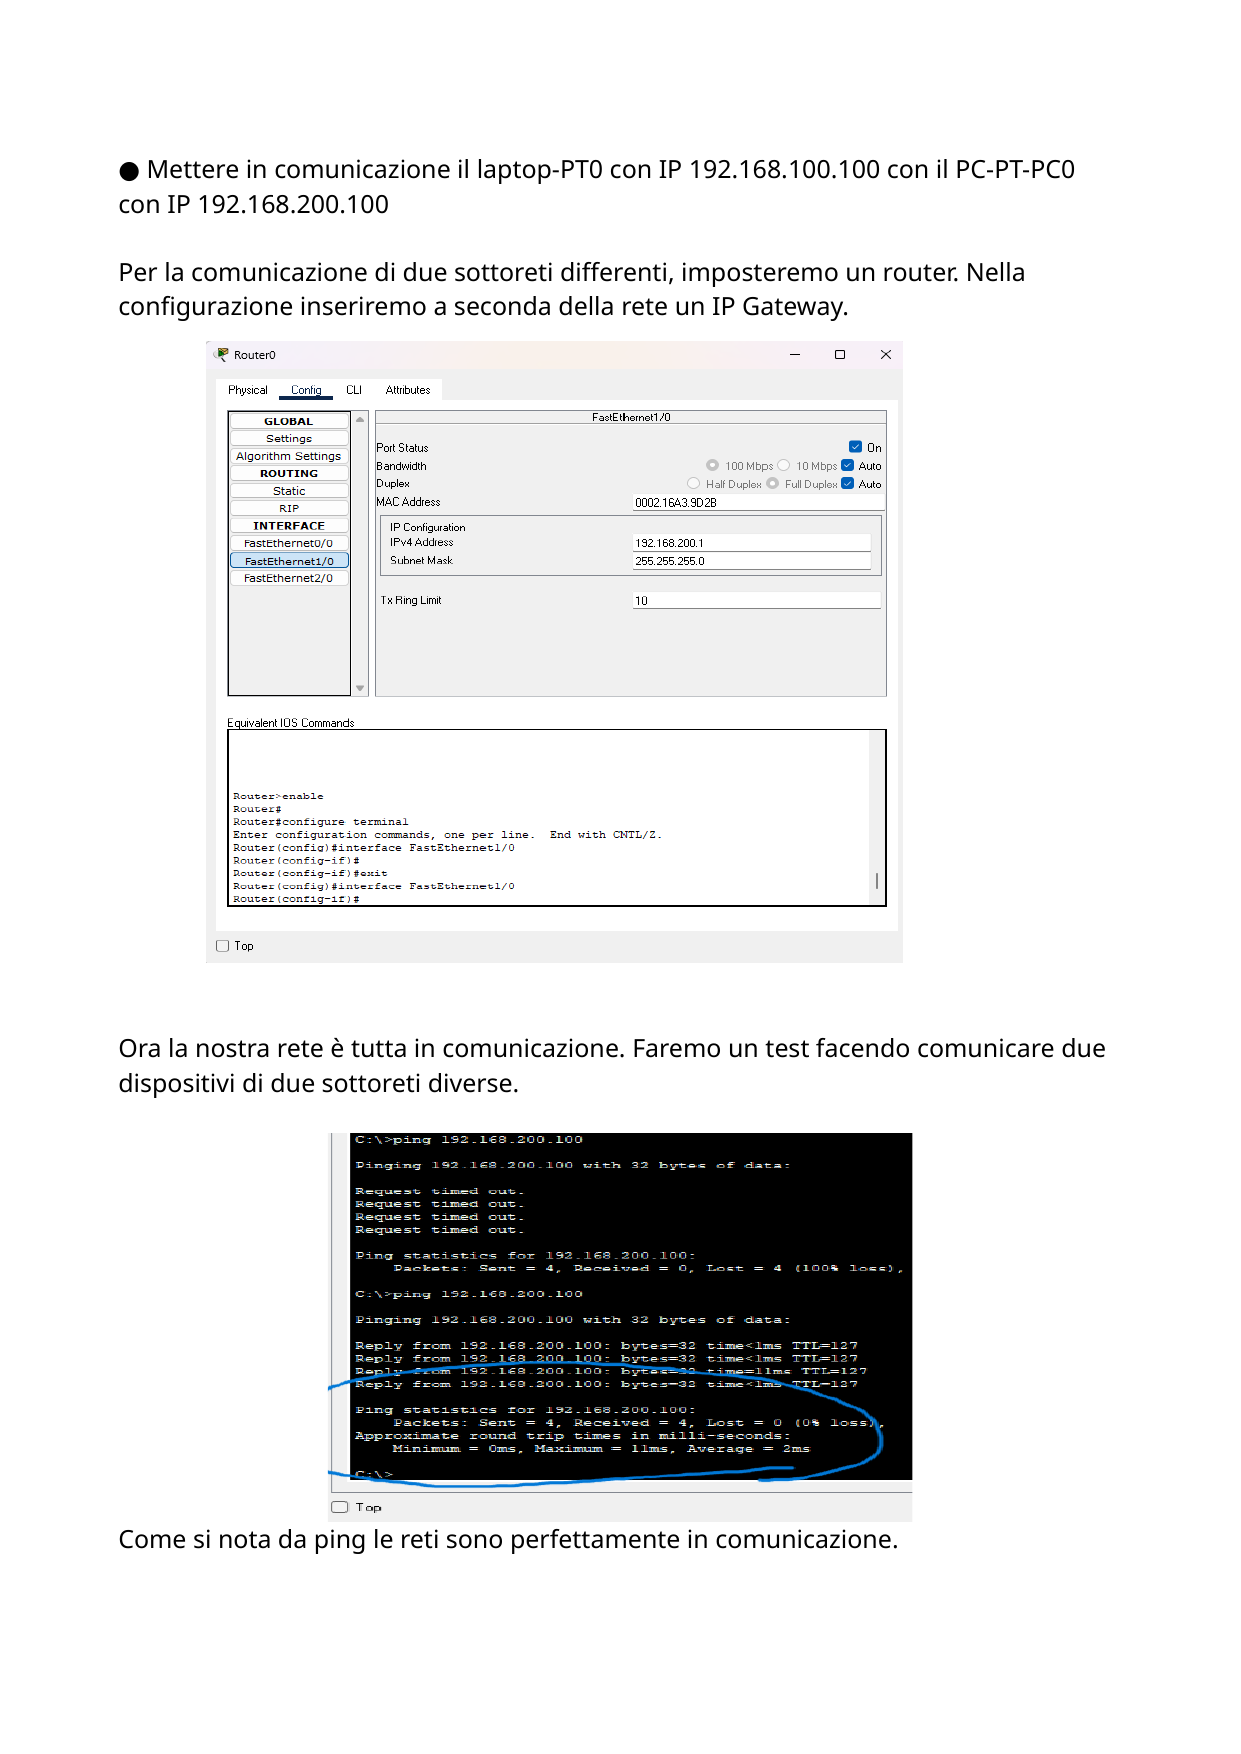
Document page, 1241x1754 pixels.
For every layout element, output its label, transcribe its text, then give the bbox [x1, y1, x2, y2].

picture [206, 341, 903, 963]
text ● Mettere in comunicazione il laptop-PT0 con IP 192.168.100.100 con il PC-PT-PC0 con IP 192.168.200.100 [118, 152, 1122, 220]
text Ora la nostra rete è tutta in comunicazione. Faremo un test facendo comunicare due dispositivi di due sottoreti diverse. [118, 1031, 1122, 1099]
picture [327, 1133, 913, 1522]
text Per la comunicazione di due sottoreti differenti, imposteremo un router. Nella configurazione inseriremo a seconda della rete un IP Gateway. [118, 254, 1122, 322]
text Come si nota da ping le reti sono perfettamente in comunicazione. [118, 1133, 1122, 1555]
